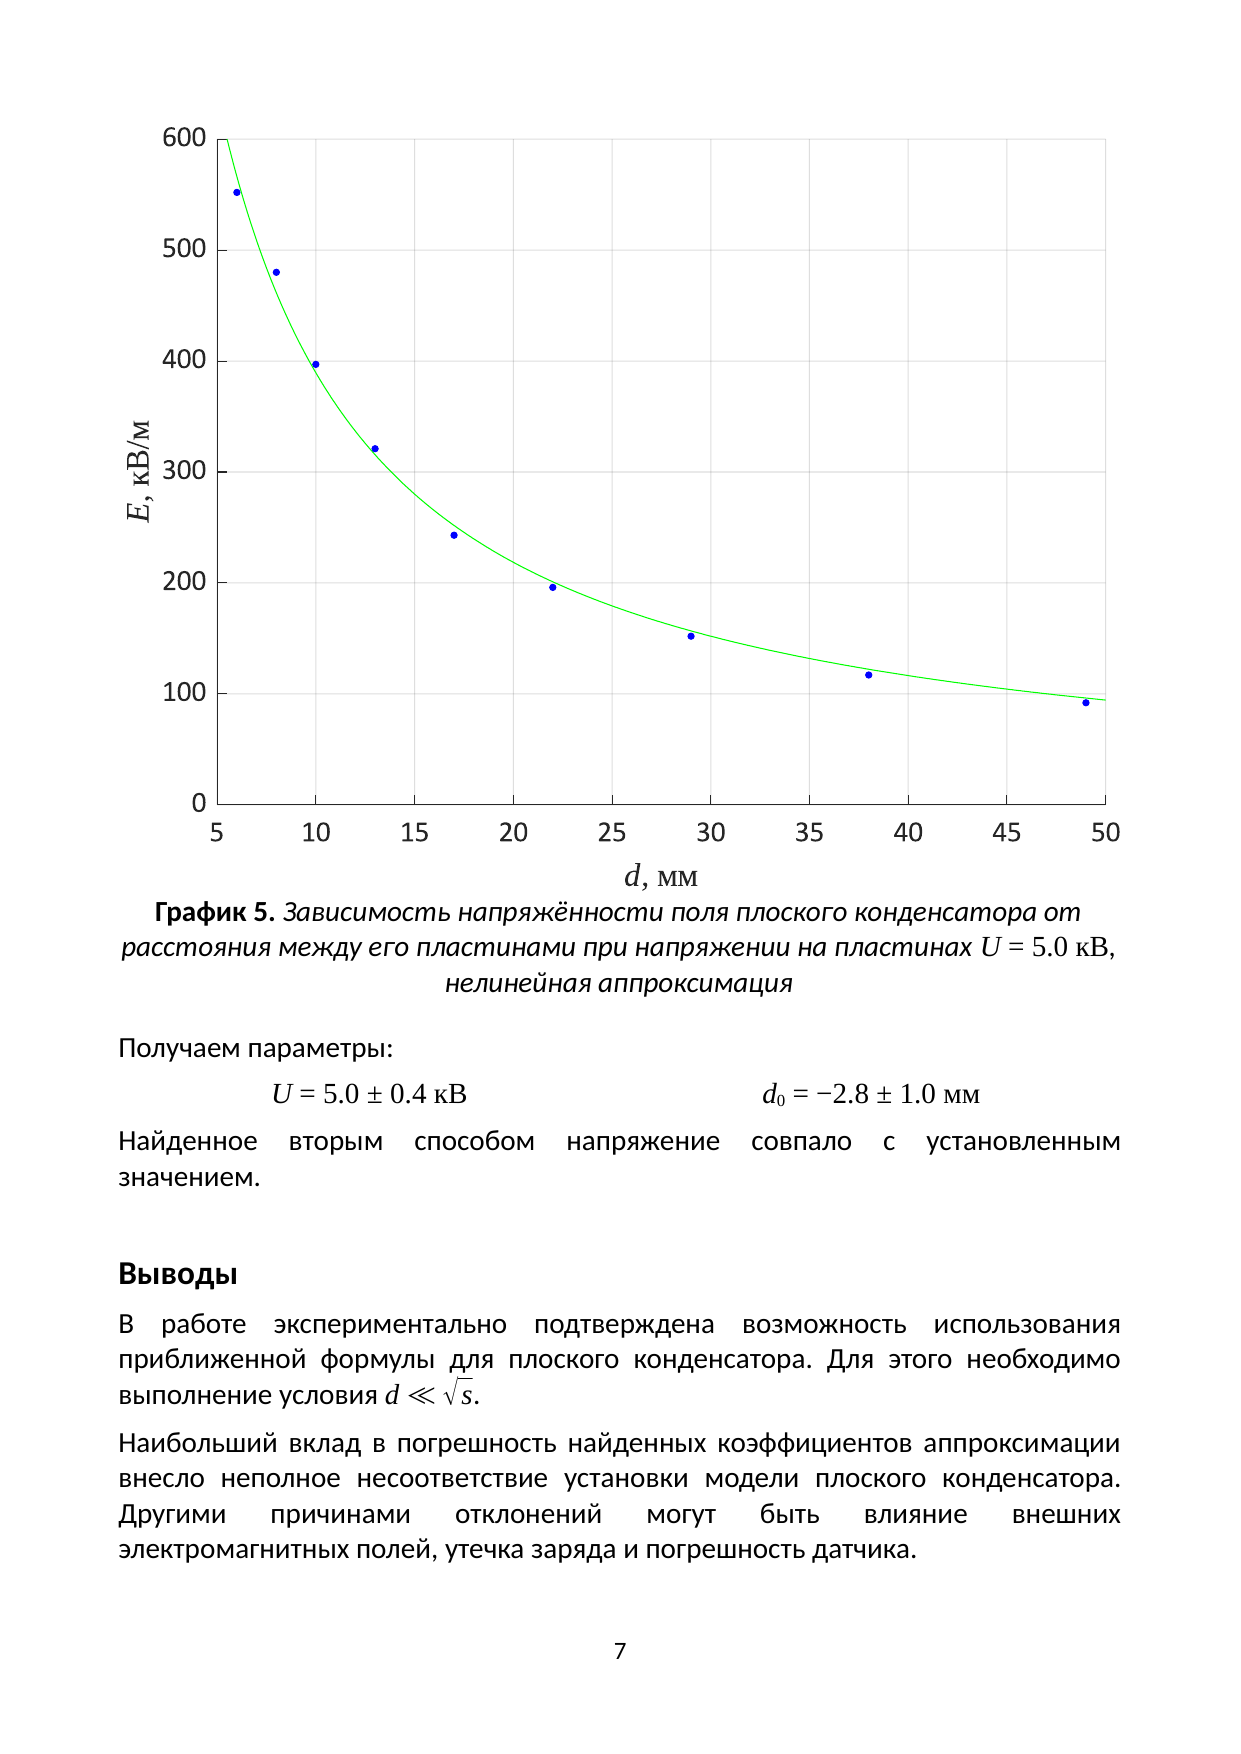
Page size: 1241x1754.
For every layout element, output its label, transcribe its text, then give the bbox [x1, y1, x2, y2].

text В работе экспериментально подтверждена возможность использования приближенной формулы для плоского конденсатора. Для этого необходимо выполнение условия . [118, 1305, 1122, 1412]
text График 5. Зависимость напряжённости поля плоского конденсатора от расстояния между его пластинами при напряжении на пластинах U = 5.0 кВ, нелинейная аппроксимация [118, 893, 1122, 1000]
text Найденное вторым способом напряжение совпало с установленным значением. [118, 1122, 1122, 1193]
table_header d0 = −2.8 ± 1.0 мм [620, 1077, 1122, 1122]
text Наибольший вклад в погрешность найденных коэффициентов аппроксимации внесло неполное несоответствие установки модели плоского конденсатора. Другими причинами отклонений могут быть влияние внешних электромагнитных полей, утечка заряда и погрешность датчика. [118, 1424, 1122, 1566]
text Получаем параметры: [118, 1029, 1122, 1065]
subtitle Выводы [118, 1252, 1122, 1293]
table_header U = 5.0 ± 0.4 кВ [118, 1077, 620, 1122]
